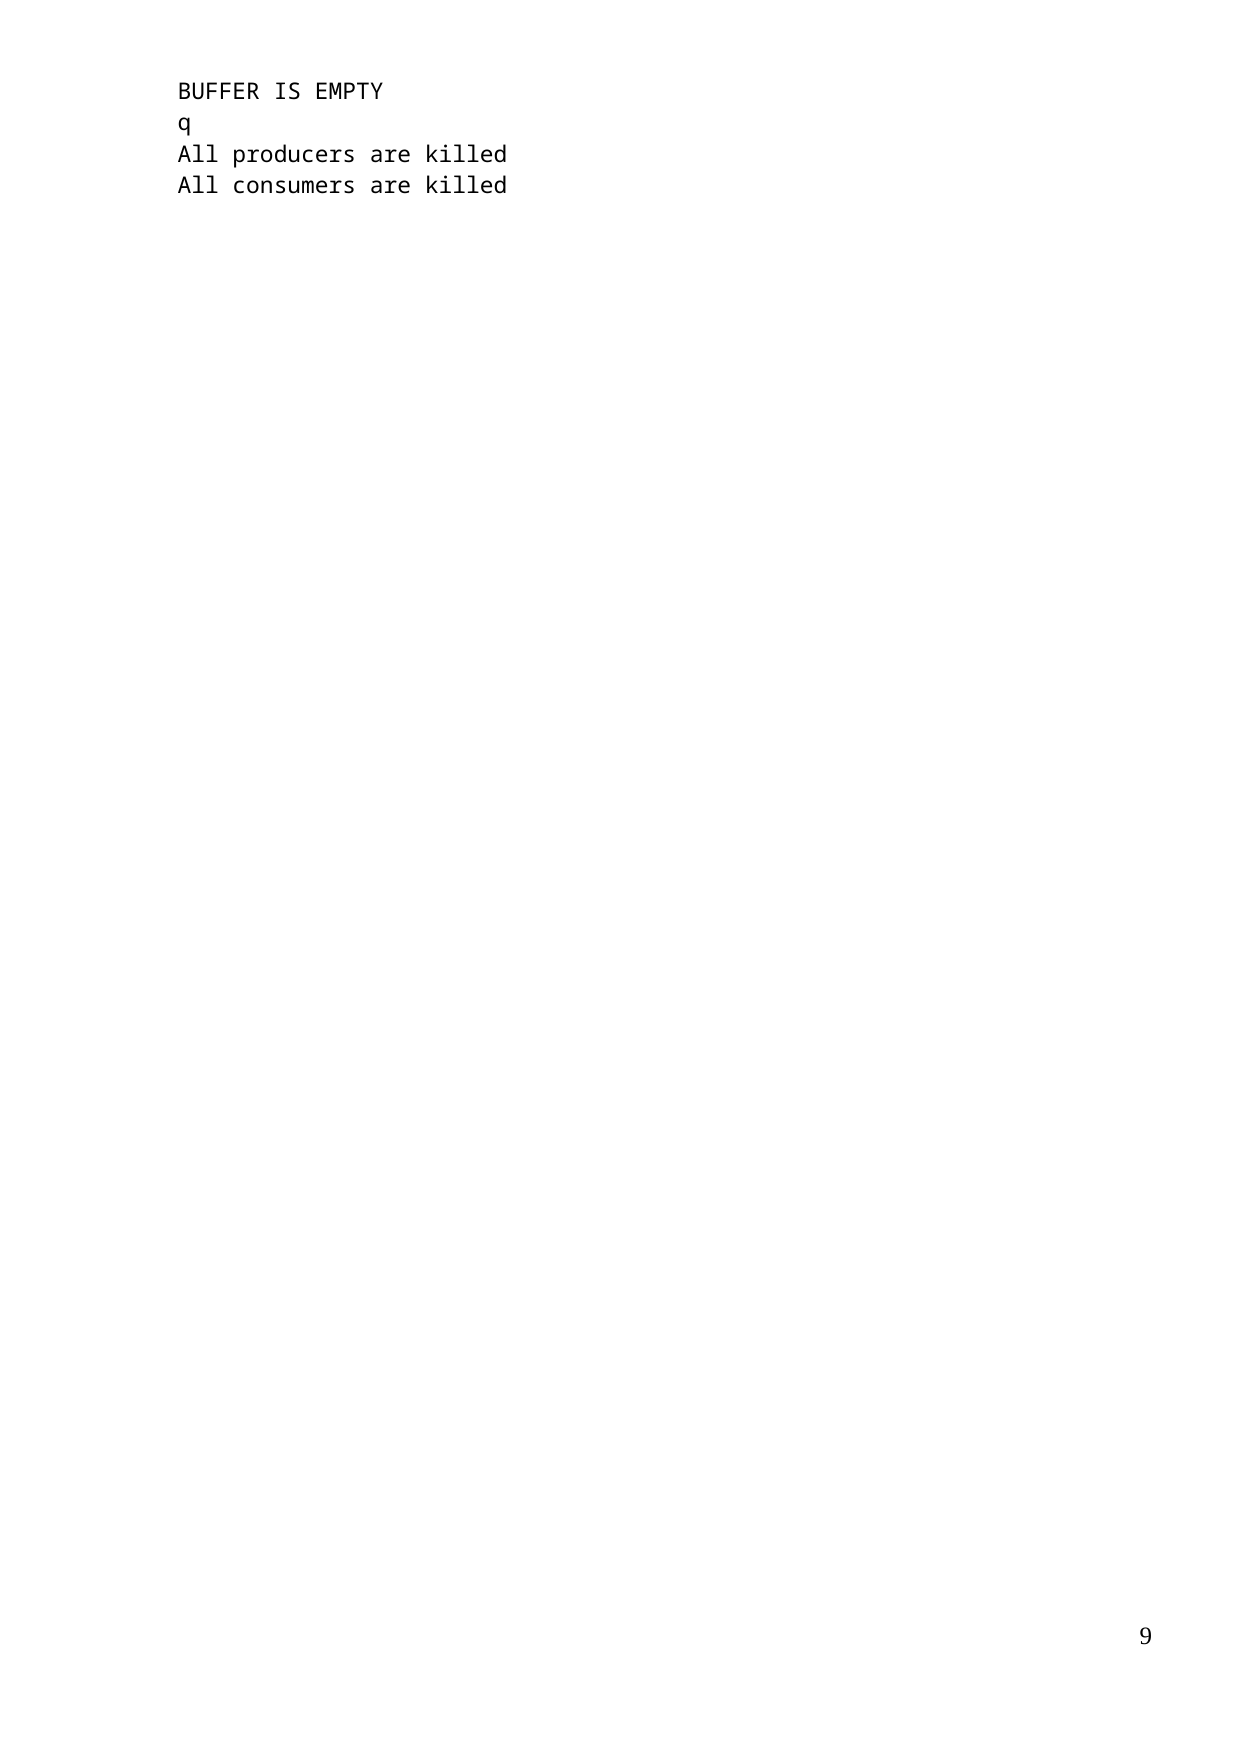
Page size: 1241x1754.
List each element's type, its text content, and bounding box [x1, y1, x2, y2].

text All consumers are killed [177, 169, 1143, 200]
text All producers are killed [177, 137, 1143, 169]
text BUFFER IS EMPTY [177, 75, 1143, 106]
text q [177, 106, 1143, 137]
